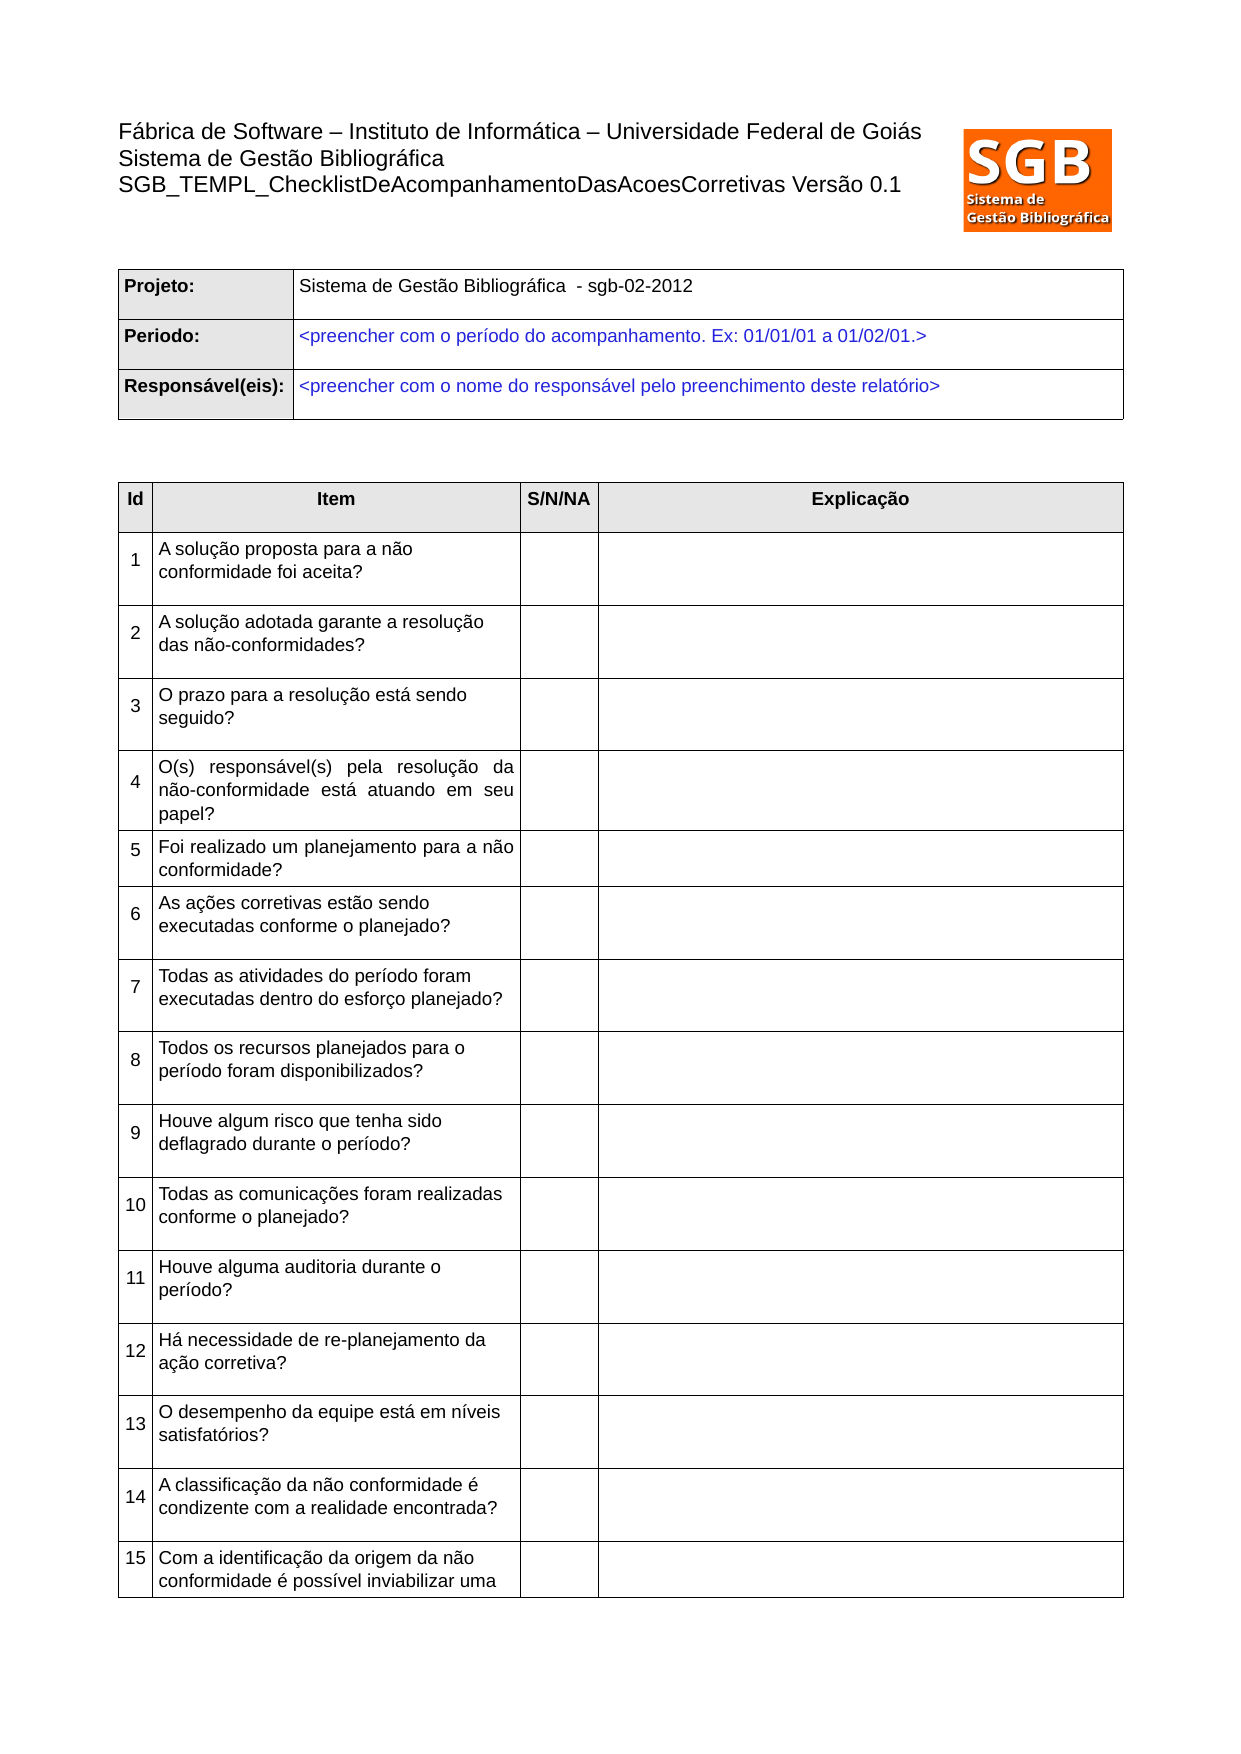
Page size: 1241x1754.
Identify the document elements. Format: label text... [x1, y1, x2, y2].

table_cell A classificação da não conformidade é condizente com a realidade encontrada? [153, 1469, 520, 1541]
table_cell [521, 887, 598, 958]
table_cell [521, 1396, 598, 1468]
table_cell [599, 1178, 1123, 1250]
table_cell [599, 887, 1123, 958]
table_cell Houve alguma auditoria durante o período? [153, 1251, 520, 1323]
table_cell Todas as comunicações foram realizadas conforme o planejado? [153, 1178, 520, 1250]
table_header Id [119, 483, 152, 532]
table_cell [521, 751, 598, 829]
table_cell Todas as atividades do período foram executadas dentro do esforço planejado? [153, 960, 520, 1031]
table_cell [521, 831, 598, 886]
table_cell A solução proposta para a não conformidade foi aceita? [153, 533, 520, 605]
table_cell As ações corretivas estão sendo executadas conforme o planejado? [153, 887, 520, 958]
table_cell [521, 1032, 598, 1104]
table_cell O desempenho da equipe está em níveis satisfatórios? [153, 1396, 520, 1468]
table_header S/N/NA [521, 483, 598, 532]
table_cell [599, 1396, 1123, 1468]
table_cell O(s) responsável(s) pela resolução da não-conformidade está atuando em seu papel? [153, 751, 520, 829]
table_cell O prazo para a resolução está sendo seguido? [153, 679, 520, 750]
table_header Item [153, 483, 520, 532]
table_cell [521, 960, 598, 1031]
table_cell 9 [119, 1105, 152, 1177]
table_cell 8 [119, 1032, 152, 1104]
table_cell [599, 1324, 1123, 1395]
table_cell 1 [119, 533, 152, 605]
table_cell [599, 1105, 1123, 1177]
table_header Projeto: [119, 270, 293, 319]
table_cell [599, 831, 1123, 886]
table_cell [521, 1542, 598, 1597]
table_cell Periodo: [119, 320, 293, 369]
table_cell [599, 751, 1123, 829]
table_cell <preencher com o nome do responsável pelo preenchimento deste relatório> [294, 370, 1123, 418]
table_cell 5 [119, 831, 152, 886]
table_cell 10 [119, 1178, 152, 1250]
table_cell [521, 1251, 598, 1323]
table_cell 4 [119, 751, 152, 829]
table_cell [521, 606, 598, 678]
table_cell 2 [119, 606, 152, 678]
table_cell [521, 1469, 598, 1541]
table_cell Responsável(eis): [119, 370, 293, 418]
table_cell [599, 1469, 1123, 1541]
picture [963, 129, 1112, 232]
table_cell [521, 533, 598, 605]
table_cell [599, 1251, 1123, 1323]
table_cell A solução adotada garante a resolução das não-conformidades? [153, 606, 520, 678]
table_cell [521, 1324, 598, 1395]
table_cell 12 [119, 1324, 152, 1395]
table_cell [599, 533, 1123, 605]
table_cell [599, 960, 1123, 1031]
table_cell [599, 679, 1123, 750]
table_cell <preencher com o período do acompanhamento. Ex: 01/01/01 a 01/02/01.> [294, 320, 1123, 369]
table_cell 13 [119, 1396, 152, 1468]
table_cell 14 [119, 1469, 152, 1541]
table_cell Houve algum risco que tenha sido deflagrado durante o período? [153, 1105, 520, 1177]
table_cell [599, 606, 1123, 678]
table_cell 3 [119, 679, 152, 750]
table_cell [599, 1542, 1123, 1597]
table_cell [521, 1178, 598, 1250]
table_cell [521, 679, 598, 750]
table_cell Com a identificação da origem da não conformidade é possível inviabilizar uma [153, 1542, 520, 1597]
table_cell Foi realizado um planejamento para a não conformidade? [153, 831, 520, 886]
table_cell Todos os recursos planejados para o período foram disponibilizados? [153, 1032, 520, 1104]
table_cell 7 [119, 960, 152, 1031]
table_header Explicação [599, 483, 1123, 532]
table_cell 15 [119, 1542, 152, 1597]
table_cell [599, 1032, 1123, 1104]
table_header Sistema de Gestão Bibliográfica - sgb-02-2012 [294, 270, 1123, 319]
table_cell [521, 1105, 598, 1177]
table_cell Há necessidade de re-planejamento da ação corretiva? [153, 1324, 520, 1395]
table_cell 6 [119, 887, 152, 958]
table_cell 11 [119, 1251, 152, 1323]
